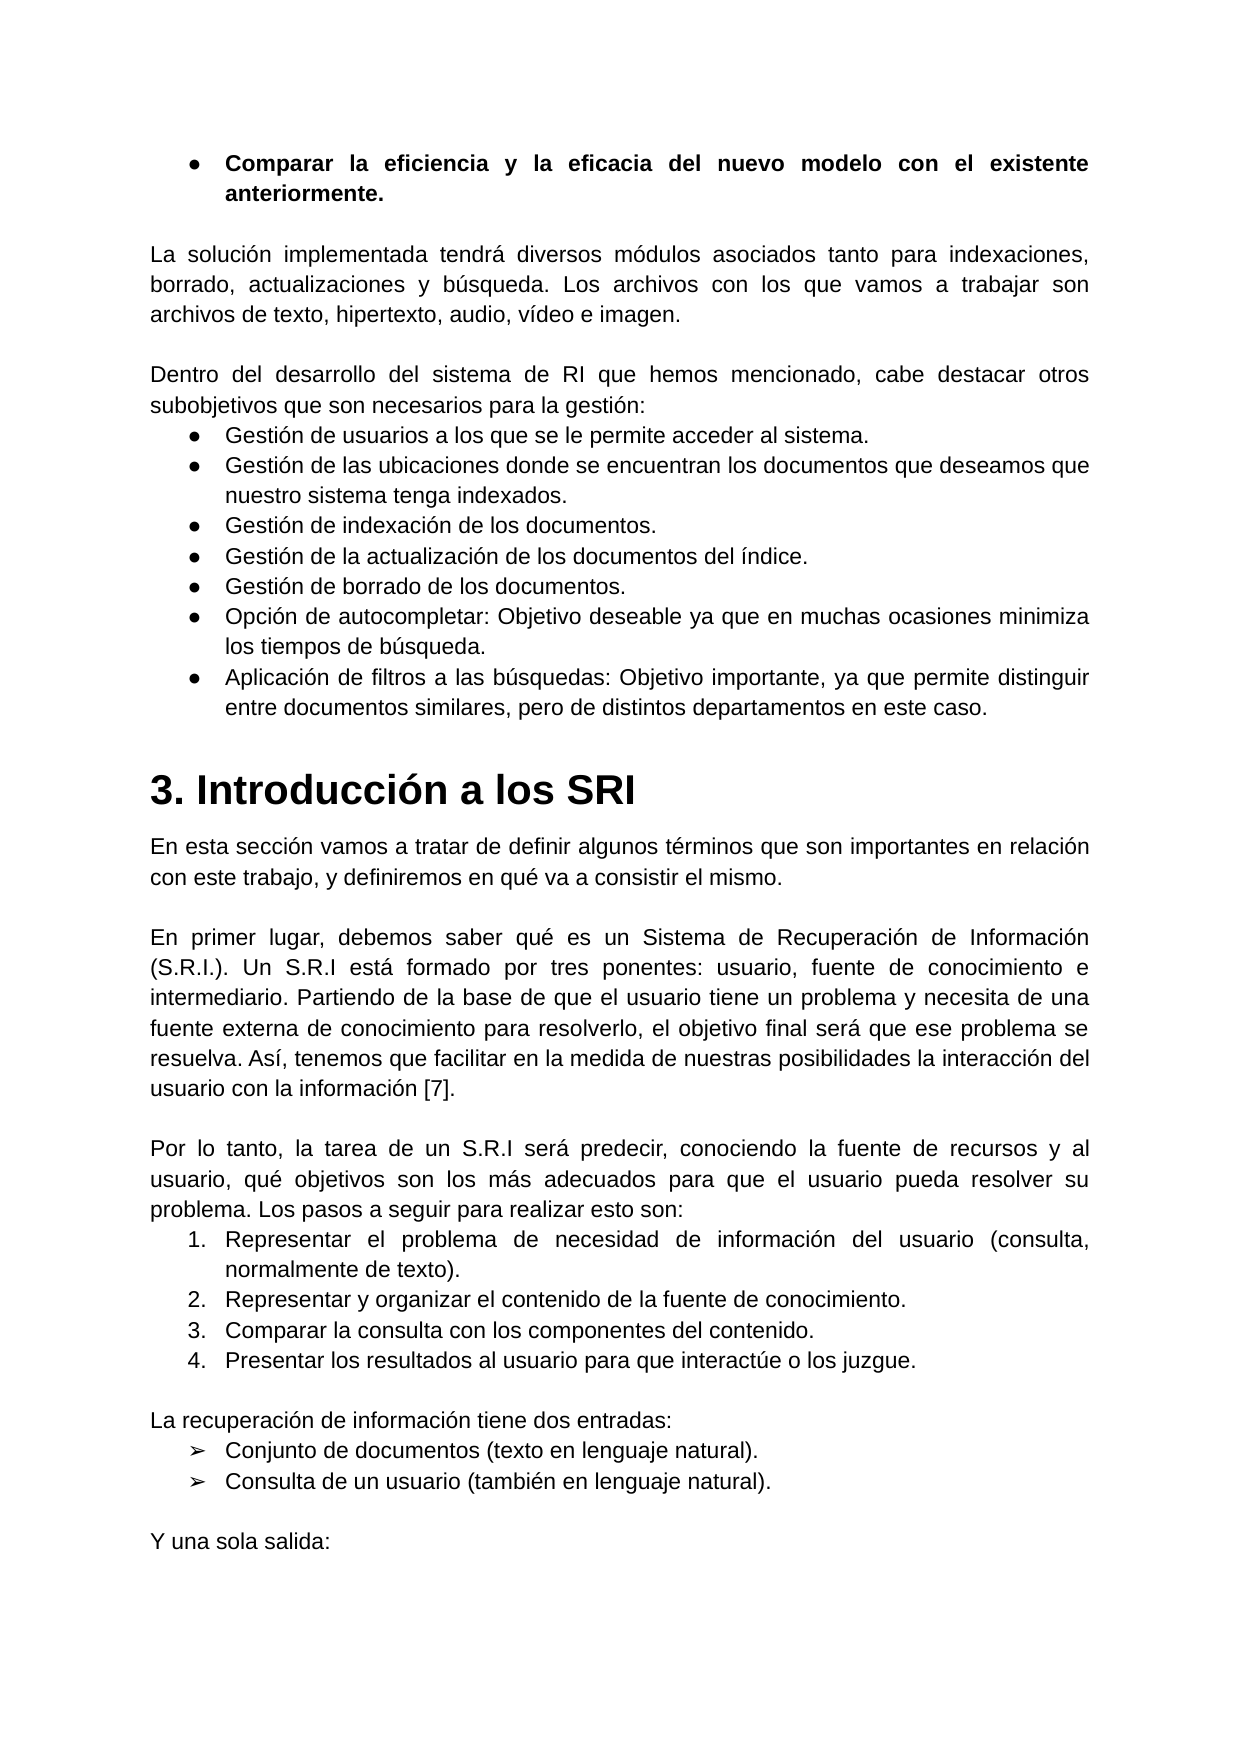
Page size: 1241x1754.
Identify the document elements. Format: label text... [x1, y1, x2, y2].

subtitle 3. Introducción a los SRI [150, 766, 1090, 813]
list Gestión de indexación de los documentos. [187, 512, 1090, 539]
list Aplicación de filtros a las búsquedas: Objetivo importante, ya que permite distinguir entre documentos similares, pero de distintos departamentos en este caso. [187, 663, 1090, 720]
list Conjunto de documentos (texto en lenguaje natural). [187, 1437, 1090, 1464]
text Dentro del desarrollo del sistema de RI que hemos mencionado, cabe destacar otros subobjetivos que son necesarios para la gestión: [150, 361, 1090, 418]
list Comparar la consulta con los componentes del contenido. [187, 1317, 1090, 1343]
text En esta sección vamos a tratar de definir algunos términos que son importantes en relación con este trabajo, y definiremos en qué va a consistir el mismo. [150, 833, 1090, 890]
text La solución implementada tendrá diversos módulos asociados tanto para indexaciones, borrado, actualizaciones y búsqueda. Los archivos con los que vamos a trabajar son archivos de texto, hipertexto, audio, vídeo e imagen. [150, 241, 1090, 327]
list Representar y organizar el contenido de la fuente de conocimiento. [187, 1286, 1090, 1313]
list Presentar los resultados al usuario para que interactúe o los juzgue. [187, 1347, 1090, 1373]
list Gestión de usuarios a los que se le permite acceder al sistema. [187, 422, 1090, 448]
text La recuperación de información tiene dos entradas: [150, 1407, 1090, 1433]
list Comparar la eficiencia y la eficacia del nuevo modelo con el existente anteriormente. [187, 150, 1090, 207]
list Gestión de borrado de los documentos. [187, 573, 1090, 599]
text Y una sola salida: [150, 1528, 1090, 1554]
text Por lo tanto, la tarea de un S.R.I será predecir, conociendo la fuente de recursos y al usuario, qué objetivos son los más adecuados para que el usuario pueda resolver su problema. Los pasos a seguir para realizar esto son: [150, 1135, 1090, 1222]
text En primer lugar, debemos saber qué es un Sistema de Recuperación de Información (S.R.I.). Un S.R.I está formado por tres ponentes: usuario, fuente de conocimiento e intermediario. Partiendo de la base de que el usuario tiene un problema y necesita de una fuente externa de conocimiento para resolverlo, el objetivo final será que ese problema se resuelva. Así, tenemos que facilitar en la medida de nuestras posibilidades la interacción del usuario con la información [7]. [150, 924, 1090, 1101]
list Representar el problema de necesidad de información del usuario (consulta, normalmente de texto). [187, 1226, 1090, 1282]
list Gestión de la actualización de los documentos del índice. [187, 543, 1090, 569]
list Opción de autocompletar: Objetivo deseable ya que en muchas ocasiones minimiza los tiempos de búsqueda. [187, 603, 1090, 660]
list Consulta de un usuario (también en lenguaje natural). [187, 1468, 1090, 1494]
list Gestión de las ubicaciones donde se encuentran los documentos que deseamos que nuestro sistema tenga indexados. [187, 452, 1090, 509]
